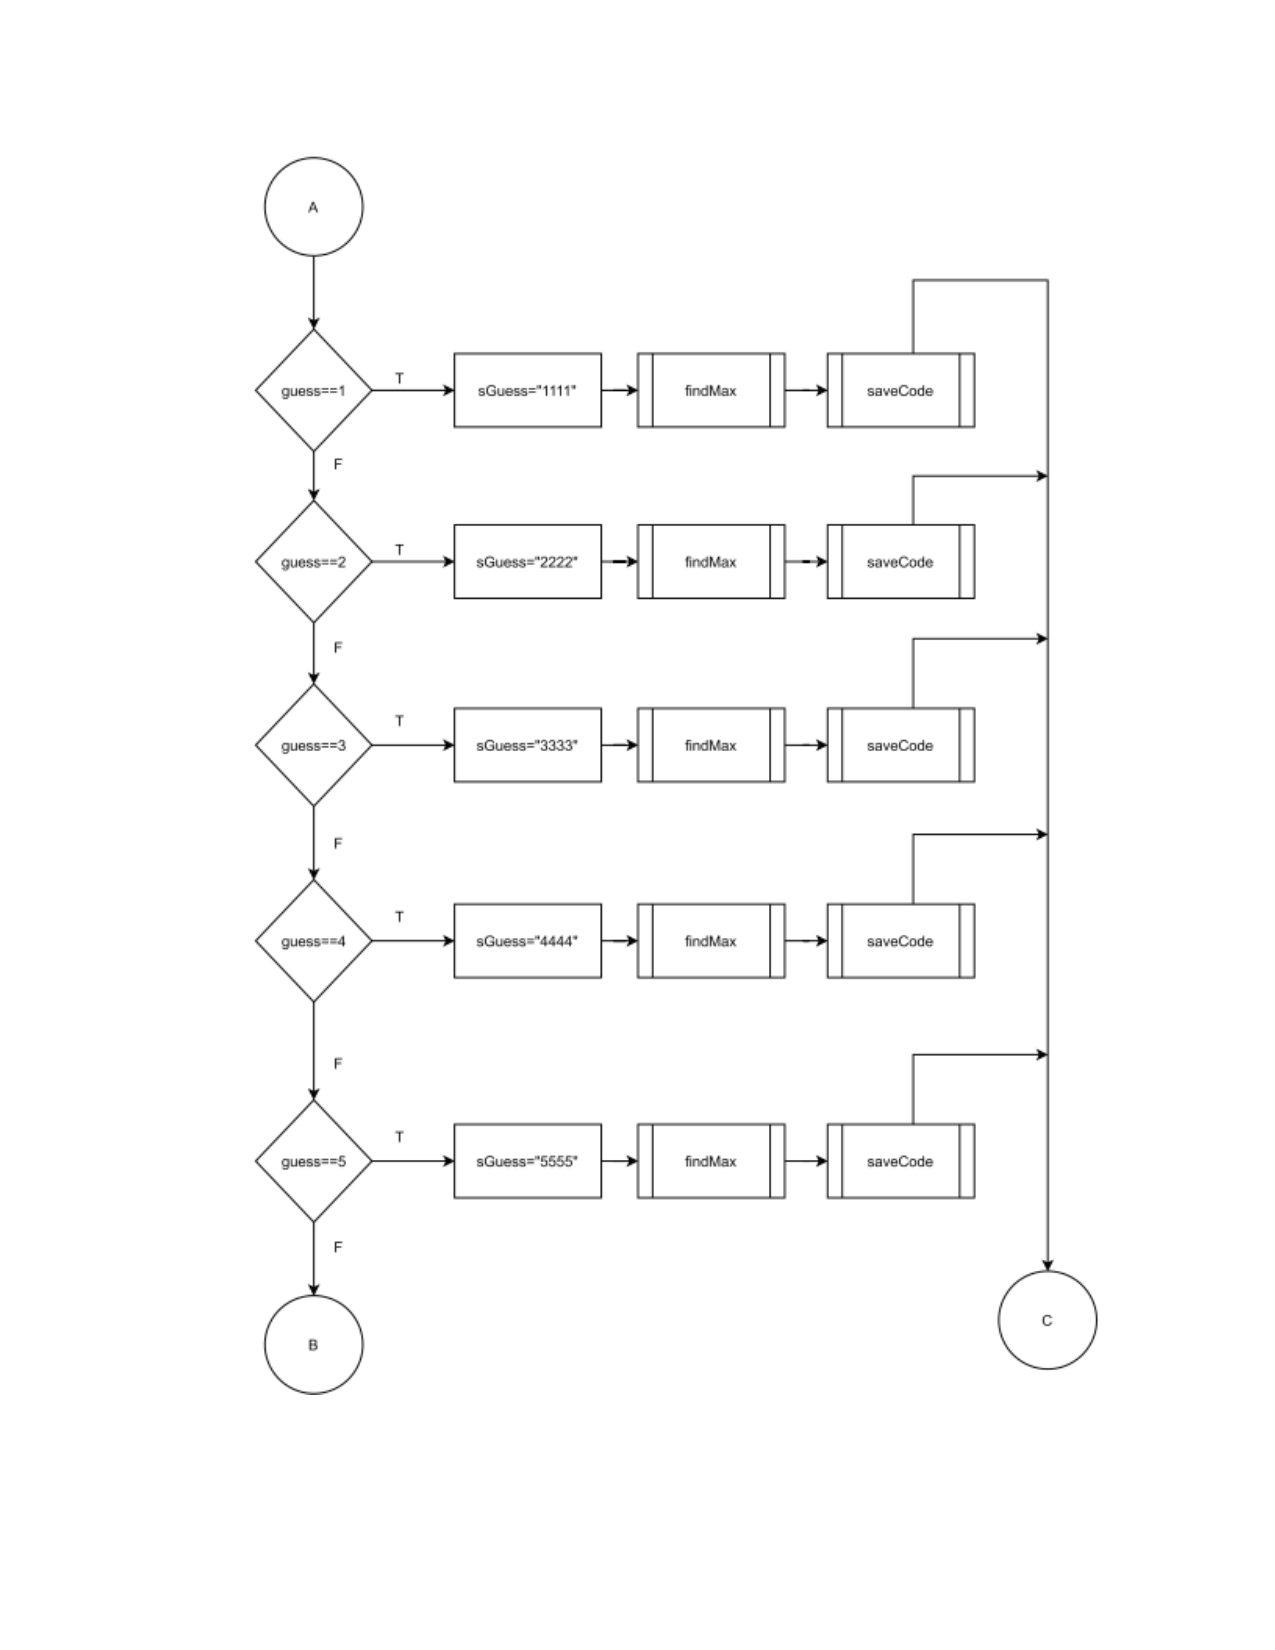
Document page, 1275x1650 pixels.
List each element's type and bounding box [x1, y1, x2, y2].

picture [135, 118, 1140, 1395]
